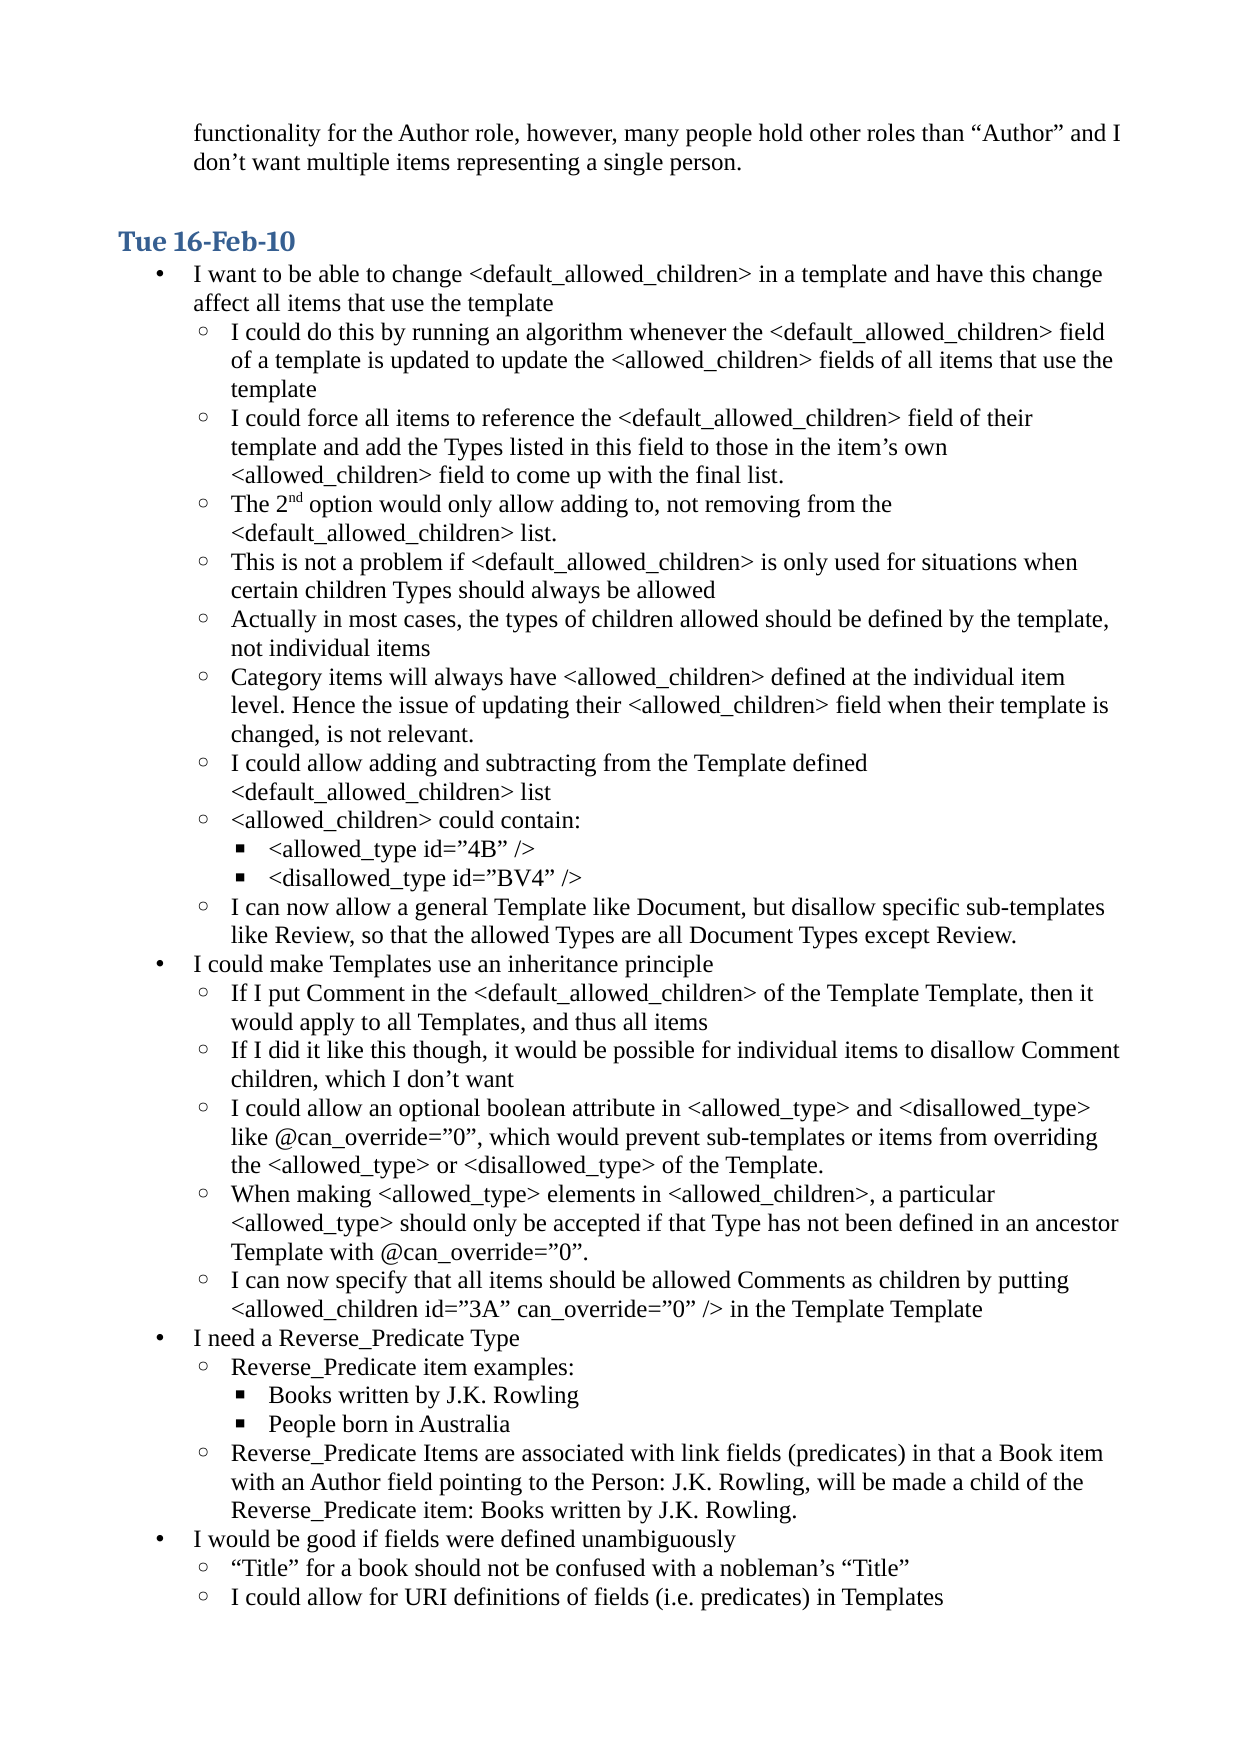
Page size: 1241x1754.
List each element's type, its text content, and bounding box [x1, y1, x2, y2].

list Category items will always have <allowed_children> defined at the individual item level. Hence the issue of updating their <allowed_children> field when their template is changed, is not relevant. [193, 662, 1122, 748]
list I need a Reverse_Predicate Type [156, 1323, 1122, 1352]
list <disallowed_type id=”BV4” /> [231, 863, 1122, 892]
list I could make Templates use an inheritance principle [156, 949, 1122, 978]
list I want to be able to change <default_allowed_children> in a template and have this change affect all items that use the template [156, 259, 1122, 317]
list “Title” for a book should not be confused with a nobleman’s “Title” [193, 1553, 1122, 1582]
list I could do this by running an algorithm whenever the <default_allowed_children> field of a template is updated to update the <allowed_children> fields of all items that use the template [193, 317, 1122, 403]
list This is not a problem if <default_allowed_children> is only used for situations when certain children Types should always be allowed [193, 547, 1122, 604]
list I can now allow a general Template like Document, but disallow specific sub-templates like Review, so that the allowed Types are all Document Types except Review. [193, 892, 1122, 949]
list I can now specify that all items should be allowed Comments as children by putting <allowed_children id=”3A” can_override=”0” /> in the Template Template [193, 1265, 1122, 1323]
list People born in Australia [231, 1409, 1122, 1438]
list If I did it like this though, it would be possible for individual items to disallow Comment children, which I don’t want [193, 1035, 1122, 1093]
list I could allow for URI definitions of fields (i.e. predicates) in Templates [193, 1582, 1122, 1610]
list Actually in most cases, the types of children allowed should be defined by the template, not individual items [193, 604, 1122, 662]
list I could force all items to reference the <default_allowed_children> field of their template and add the Types listed in this field to those in the item’s own <allowed_children> field to come up with the final list. [193, 403, 1122, 489]
list <allowed_type id=”4B” /> [231, 834, 1122, 863]
list I would be good if fields were defined unambiguously [156, 1524, 1122, 1553]
list I could allow adding and subtracting from the Template defined <default_allowed_children> list [193, 748, 1122, 805]
list When making <allowed_type> elements in <allowed_children>, a particular <allowed_type> should only be accepted if that Type has not been defined in an ancestor Template with @can_override=”0”. [193, 1179, 1122, 1265]
list I could allow an optional boolean attribute in <allowed_type> and <disallowed_type> like @can_override=”0”, which would prevent sub-templates or items from overriding the <allowed_type> or <disallowed_type> of the Template. [193, 1093, 1122, 1179]
list The 2nd option would only allow adding to, not removing from the <default_allowed_children> list. [193, 489, 1122, 547]
list Books written by J.K. Rowling [231, 1380, 1122, 1409]
list If I put Comment in the <default_allowed_children> of the Template Template, then it would apply to all Templates, and thus all items [193, 978, 1122, 1035]
list <allowed_children> could contain: [193, 805, 1122, 834]
list Reverse_Predicate Items are associated with link fields (predicates) in that a Book item with an Author field pointing to the Person: J.K. Rowling, will be made a child of the Reverse_Predicate item: Books written by J.K. Rowling. [193, 1438, 1122, 1524]
list Reverse_Predicate item examples: [193, 1352, 1122, 1380]
list functionality for the Author role, however, many people hold other roles than “Author” and I don’t want multiple items representing a single person. [156, 118, 1122, 176]
subtitle Tue 16-Feb-10 [118, 226, 1122, 259]
